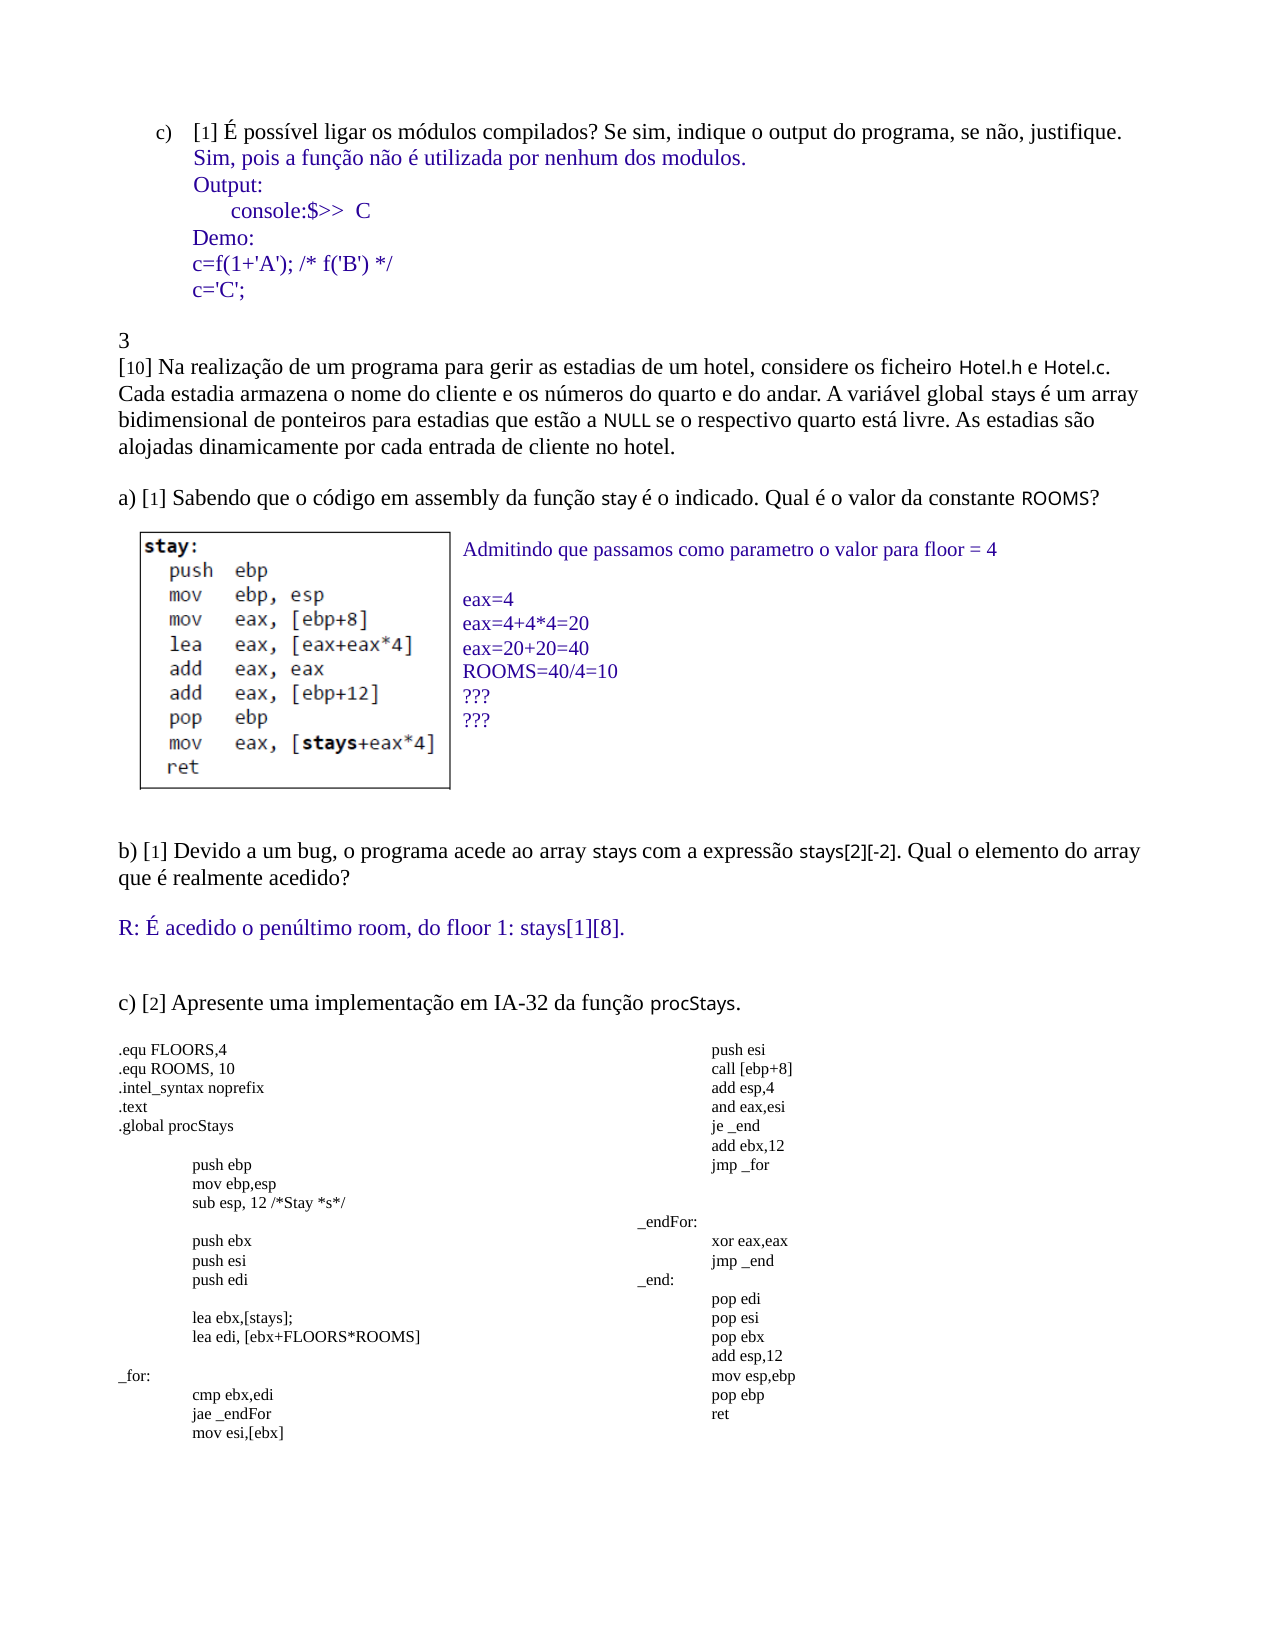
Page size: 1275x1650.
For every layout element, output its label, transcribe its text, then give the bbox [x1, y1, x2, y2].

text c) [2] Apresente uma implementação em IA-32 da função procStays. [118, 989, 1157, 1016]
text c=f(1+'A'); /* f('B') */ [118, 250, 1157, 276]
text xor eax,eax [637, 1231, 1157, 1250]
text push esi [637, 1039, 1157, 1059]
text a) [1] Sabendo que o código em assembly da função stay é o indicado. Qual é o valor da constante ROOMS? [118, 484, 1157, 511]
list Output: [156, 171, 1157, 197]
text add ebx,12 [637, 1135, 1157, 1154]
text .equ ROOMS, 10 [118, 1059, 637, 1078]
text push ebp [118, 1154, 637, 1174]
text jae _endFor [118, 1404, 637, 1423]
text mov esp,ebp [637, 1365, 1157, 1384]
list Sim, pois a função não é utilizada por nenhum dos modulos. [156, 144, 1157, 171]
text [118, 611, 132, 635]
text .global procStays [118, 1116, 637, 1135]
text _end: [637, 1269, 1157, 1289]
text [118, 587, 132, 611]
text and eax,esi [637, 1097, 1157, 1116]
text .equ FLOORS,4 [118, 1039, 637, 1059]
text b) [1] Devido a um bug, o programa acede ao array stays com a expressão stays[2][-2]. Qual o elemento do array que é realmente acedido? [118, 837, 1157, 890]
text [118, 708, 132, 732]
text ROOMS=40/4=10 [463, 659, 1157, 683]
text mov esi,[ebx] [118, 1423, 637, 1442]
text pop edi [637, 1289, 1157, 1308]
text lea edi, [ebx+FLOORS*ROOMS] [118, 1327, 637, 1346]
text ret [637, 1404, 1157, 1423]
picture [132, 518, 463, 798]
text [10] Na realização de um programa para gerir as estadias de um hotel, considere os ficheiro Hotel.h e Hotel.c. Cada estadia armazena o nome do cliente e os números do quarto e do andar. A variável global stays é um array bidimensional de ponteiros para estadias que estão a NULL se o respectivo quarto está livre. As estadias são alojadas dinamicamente por cada entrada de cliente no hotel. [118, 353, 1157, 460]
text [118, 683, 132, 708]
text je _end [637, 1116, 1157, 1135]
text eax=20+20=40 [463, 635, 1157, 659]
text ??? [463, 683, 1157, 708]
text .text [118, 1097, 637, 1116]
text c='C'; [118, 276, 1157, 303]
text eax=4+4*4=20 [463, 611, 1157, 635]
text sub esp, 12 /*Stay *s*/ [118, 1193, 637, 1212]
text cmp ebx,edi [118, 1384, 637, 1404]
text R: É acedido o penúltimo room, do floor 1: stays[1][8]. [118, 914, 1157, 941]
text ??? [463, 708, 1157, 732]
list console:$>> C [193, 197, 1157, 223]
text [118, 659, 132, 683]
text Admitindo que passamos como parametro o valor para floor = 4 [463, 537, 1157, 561]
text jmp _end [637, 1250, 1157, 1269]
text lea ebx,[stays]; [118, 1308, 637, 1327]
text add esp,4 [637, 1078, 1157, 1097]
text [118, 635, 132, 659]
text push ebx [118, 1231, 637, 1250]
text pop esi [637, 1308, 1157, 1327]
text _endFor: [637, 1212, 1157, 1231]
text call [ebp+8] [637, 1059, 1157, 1078]
text push esi [118, 1250, 637, 1269]
text _for: [118, 1365, 637, 1384]
text .intel_syntax noprefix [118, 1078, 637, 1097]
text pop ebx [637, 1327, 1157, 1346]
text push edi [118, 1269, 637, 1289]
list [1] É possível ligar os módulos compilados? Se sim, indique o output do programa, se não, justifique. [156, 118, 1157, 144]
text mov ebp,esp [118, 1174, 637, 1193]
text add esp,12 [637, 1346, 1157, 1365]
text pop ebp [637, 1384, 1157, 1404]
text eax=4 [463, 587, 1157, 611]
text jmp _for [637, 1154, 1157, 1174]
text Demo: [118, 223, 1157, 250]
text 3 [118, 327, 1157, 353]
